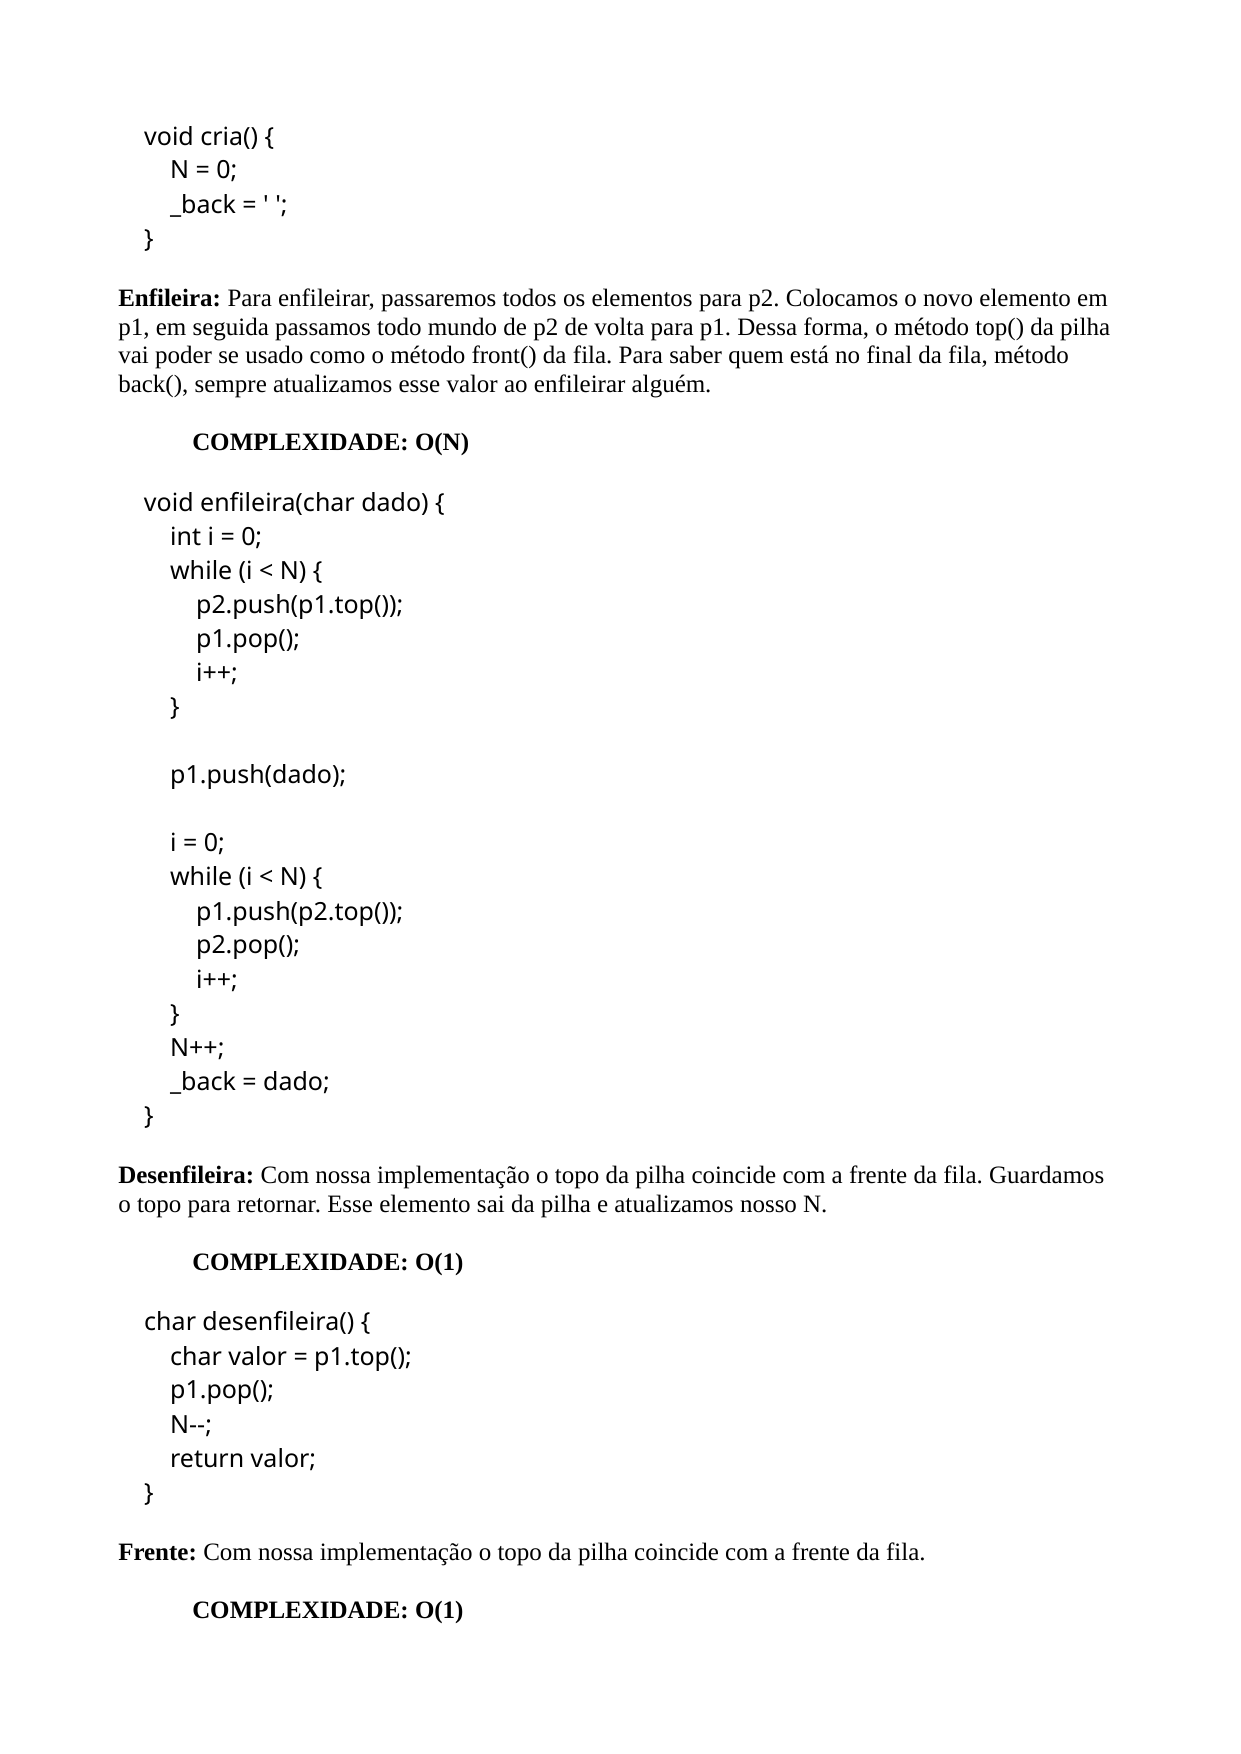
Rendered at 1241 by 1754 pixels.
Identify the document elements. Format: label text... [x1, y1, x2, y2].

text int i = 0; [118, 518, 1122, 552]
text while (i < N) { [118, 859, 1122, 893]
text N--; [118, 1406, 1122, 1440]
text p1.pop(); [118, 621, 1122, 655]
text i = 0; [118, 825, 1122, 859]
text i++; [118, 961, 1122, 995]
text while (i < N) { [118, 552, 1122, 587]
text i++; [118, 655, 1122, 689]
text COMPLEXIDADE: O(1) [118, 1595, 1122, 1623]
text Desenfileira: Com nossa implementação o topo da pilha coincide com a frente da fila. Guardamos o topo para retornar. Esse elemento sai da pilha e atualizamos nosso N. [118, 1160, 1122, 1218]
text COMPLEXIDADE: O(N) [118, 427, 1122, 456]
text Enfileira: Para enfileirar, passaremos todos os elementos para p2. Colocamos o novo elemento em p1, em seguida passamos todo mundo de p2 de volta para p1. Dessa forma, o método top() da pilha vai poder se usado como o método front() da fila. Para saber quem está no final da fila, método back(), sempre atualizamos esse valor ao enfileirar alguém. [118, 283, 1122, 398]
text void enfileira(char dado) { [118, 484, 1122, 518]
text void cria() { [118, 118, 1122, 152]
text Frente: Com nossa implementação o topo da pilha coincide com a frente da fila. [118, 1537, 1122, 1566]
text p2.pop(); [118, 927, 1122, 961]
text _back = ' '; [118, 186, 1122, 220]
text } [118, 220, 1122, 254]
text p1.push(dado); [118, 757, 1122, 791]
text p2.push(p1.top()); [118, 587, 1122, 621]
text } [118, 689, 1122, 723]
text char valor = p1.top(); [118, 1338, 1122, 1372]
text COMPLEXIDADE: O(1) [118, 1247, 1122, 1275]
text p1.pop(); [118, 1372, 1122, 1406]
text N++; [118, 1029, 1122, 1063]
text N = 0; [118, 152, 1122, 186]
text p1.push(p2.top()); [118, 893, 1122, 927]
text } [118, 1097, 1122, 1132]
text _back = dado; [118, 1063, 1122, 1097]
text } [118, 1474, 1122, 1508]
text } [118, 995, 1122, 1029]
text char desenfileira() { [118, 1304, 1122, 1338]
text return valor; [118, 1440, 1122, 1474]
